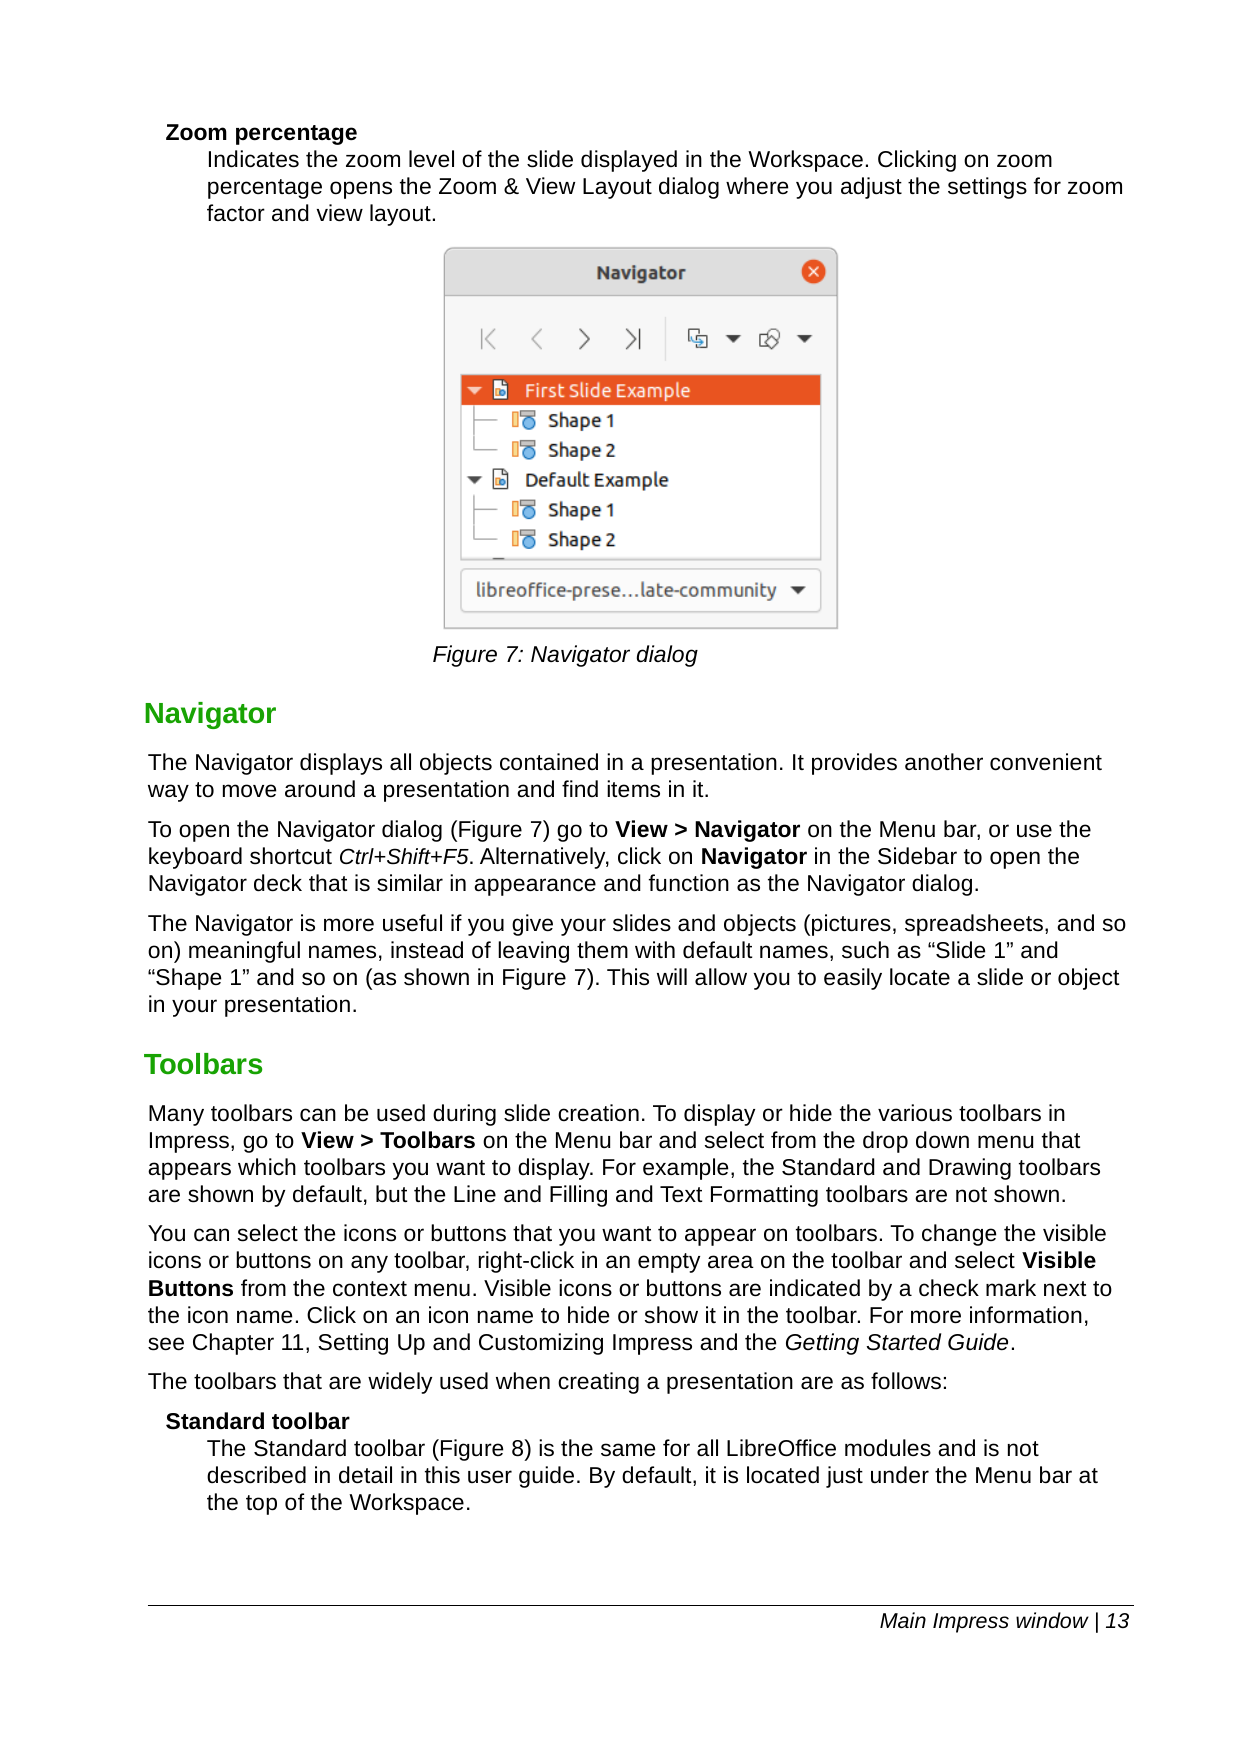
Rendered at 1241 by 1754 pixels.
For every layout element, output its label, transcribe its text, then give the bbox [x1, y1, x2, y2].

subtitle Toolbars [143, 1047, 1134, 1080]
text The Navigator displays all objects contained in a presentation. It provides another convenient way to move around a presentation and find items in it. [148, 749, 1134, 803]
text Many toolbars can be used during slide creation. To display or hide the various toolbars in Impress, go to View > Toolbars on the Menu bar and select from the drop down menu that appears which toolbars you want to display. For example, the Standard and Drawing toolbars are shown by default, but the Line and Filling and Text Formatting toolbars are not shown. [148, 1099, 1134, 1207]
text Zoom percentage [165, 118, 1134, 145]
text Figure 7: Navigator dialog [432, 641, 849, 667]
picture [432, 238, 850, 641]
text To open the Navigator dialog (Figure 7) go to View > Navigator on the Menu bar, or use the keyboard shortcut Ctrl+Shift+F5. Alternatively, click on Navigator in the Sidebar to open the Navigator deck that is similar in appearance and function as the Navigator dialog. [148, 815, 1134, 897]
text Standard toolbar [165, 1407, 1134, 1434]
text The Navigator is more useful if you give your slides and objects (pictures, spreadsheets, and so on) meaningful names, instead of leaving them with default names, such as “Slide 1” and “Shape 1” and so on (as shown in Figure 7). This will allow you to easily locate a slide or object in your presentation. [148, 909, 1134, 1017]
text You can select the icons or buttons that you want to appear on toolbars. To change the visible icons or buttons on any toolbar, right-click in an empty area on the toolbar and select Visible Buttons from the context menu. Visible icons or buttons are indicated by a check mark next to the icon name. Click on an icon name to hide or show it in the toolbar. For more information, see Chapter 11, Setting Up and Customizing Impress and the Getting Started Guide. [148, 1220, 1134, 1355]
text The Standard toolbar (Figure 8) is the same for all LibreOffice modules and is not described in detail in this user guide. By default, it is located just under the Menu bar at the top of the Workspace. [207, 1434, 1134, 1516]
subtitle Navigator [143, 696, 1134, 730]
text Indicates the zoom level of the slide displayed in the Workspace. Clicking on zoom percentage opens the Zoom & View Layout dialog where you adjust the settings for zoom factor and view layout. [207, 145, 1134, 226]
text The toolbars that are widely used when creating a presentation are as follows: [148, 1368, 1134, 1395]
